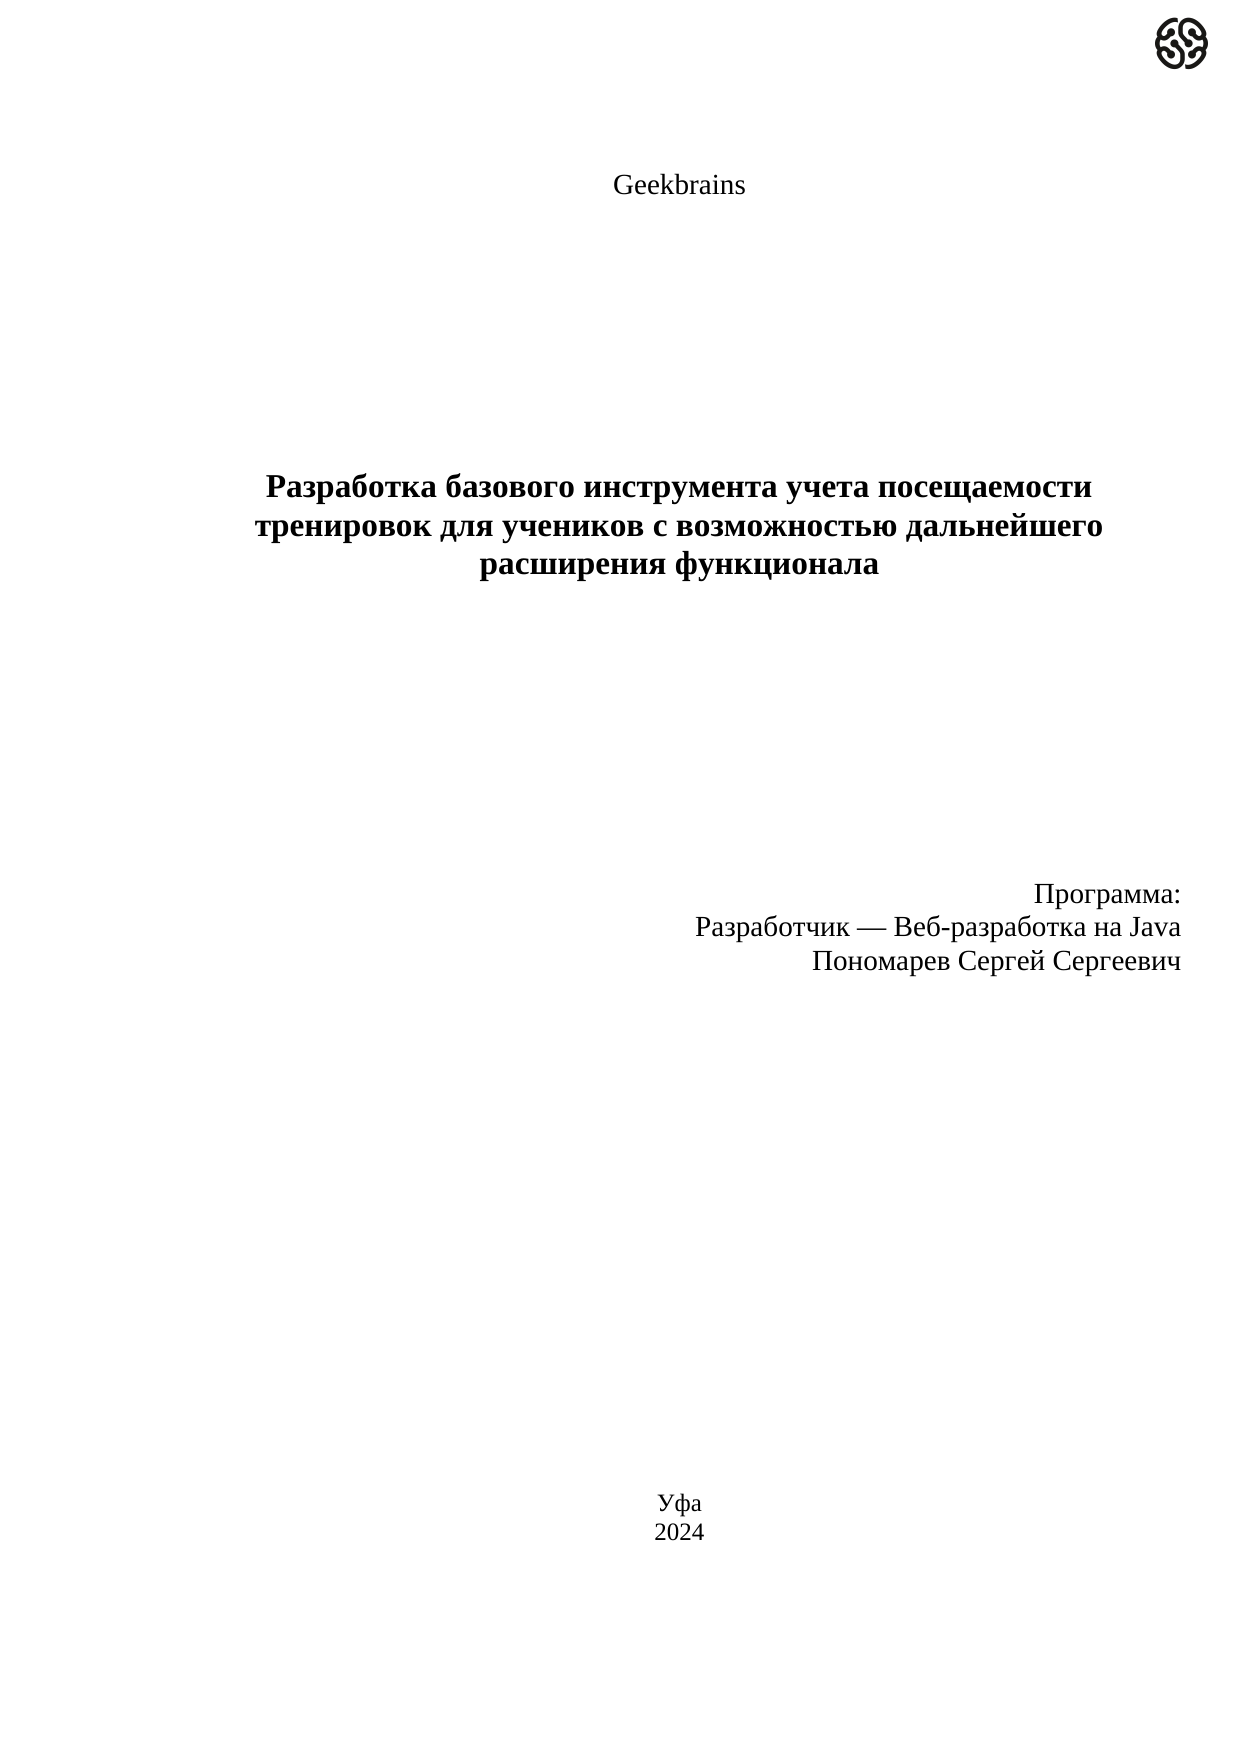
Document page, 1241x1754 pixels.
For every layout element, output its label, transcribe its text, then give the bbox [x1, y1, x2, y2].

text Программа: [177, 876, 1181, 909]
text Разработка базового инструмента учета посещаемости тренировок для учеников с возможностью дальнейшего расширения функционала [177, 467, 1181, 582]
picture [1155, 17, 1208, 70]
text 2024 [177, 1517, 1181, 1546]
text Пономарев Сергей Сергеевич [177, 943, 1181, 977]
text Разработчик — Веб-разработка на Java [177, 909, 1181, 943]
text Geekbrains [177, 167, 1181, 201]
text Уфа [177, 1488, 1181, 1517]
